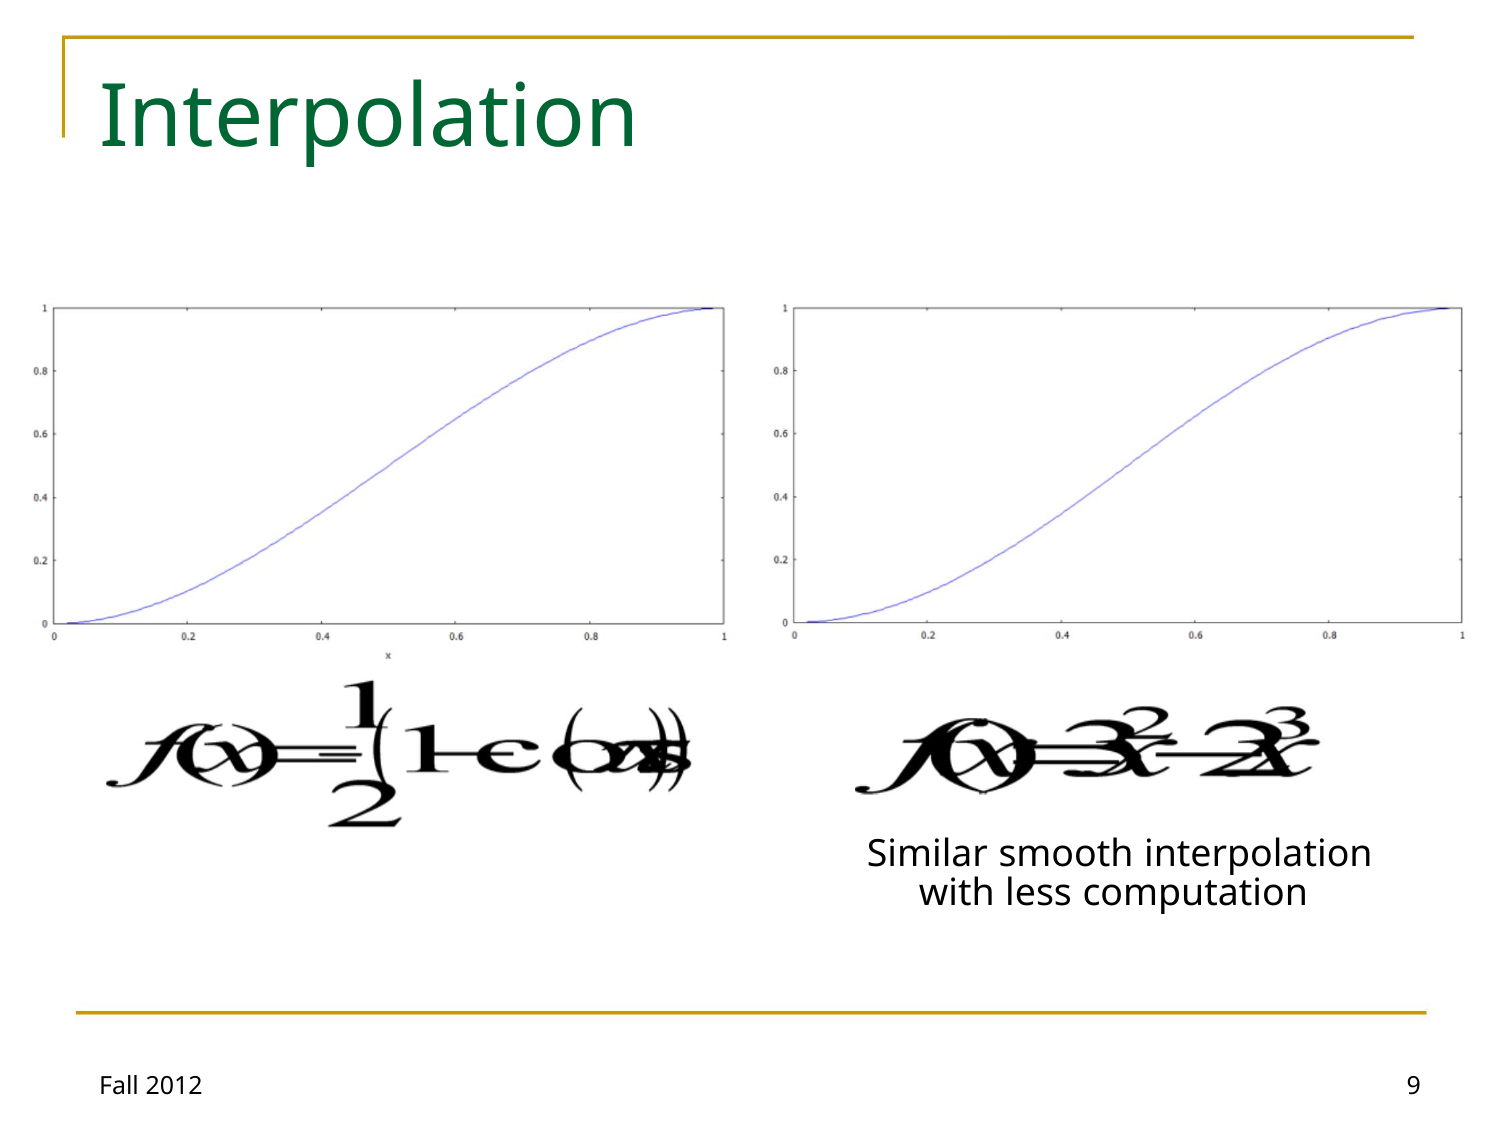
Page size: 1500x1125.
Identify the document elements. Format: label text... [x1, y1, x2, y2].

picture [0, 0, 1500, 1125]
text Interpolation [99, 74, 694, 165]
text Fall 2012 [99, 1074, 214, 1100]
text Similar smooth interpolation [867, 835, 1381, 874]
text with less computation [919, 874, 1381, 913]
text 9 [1406, 1074, 1439, 1100]
